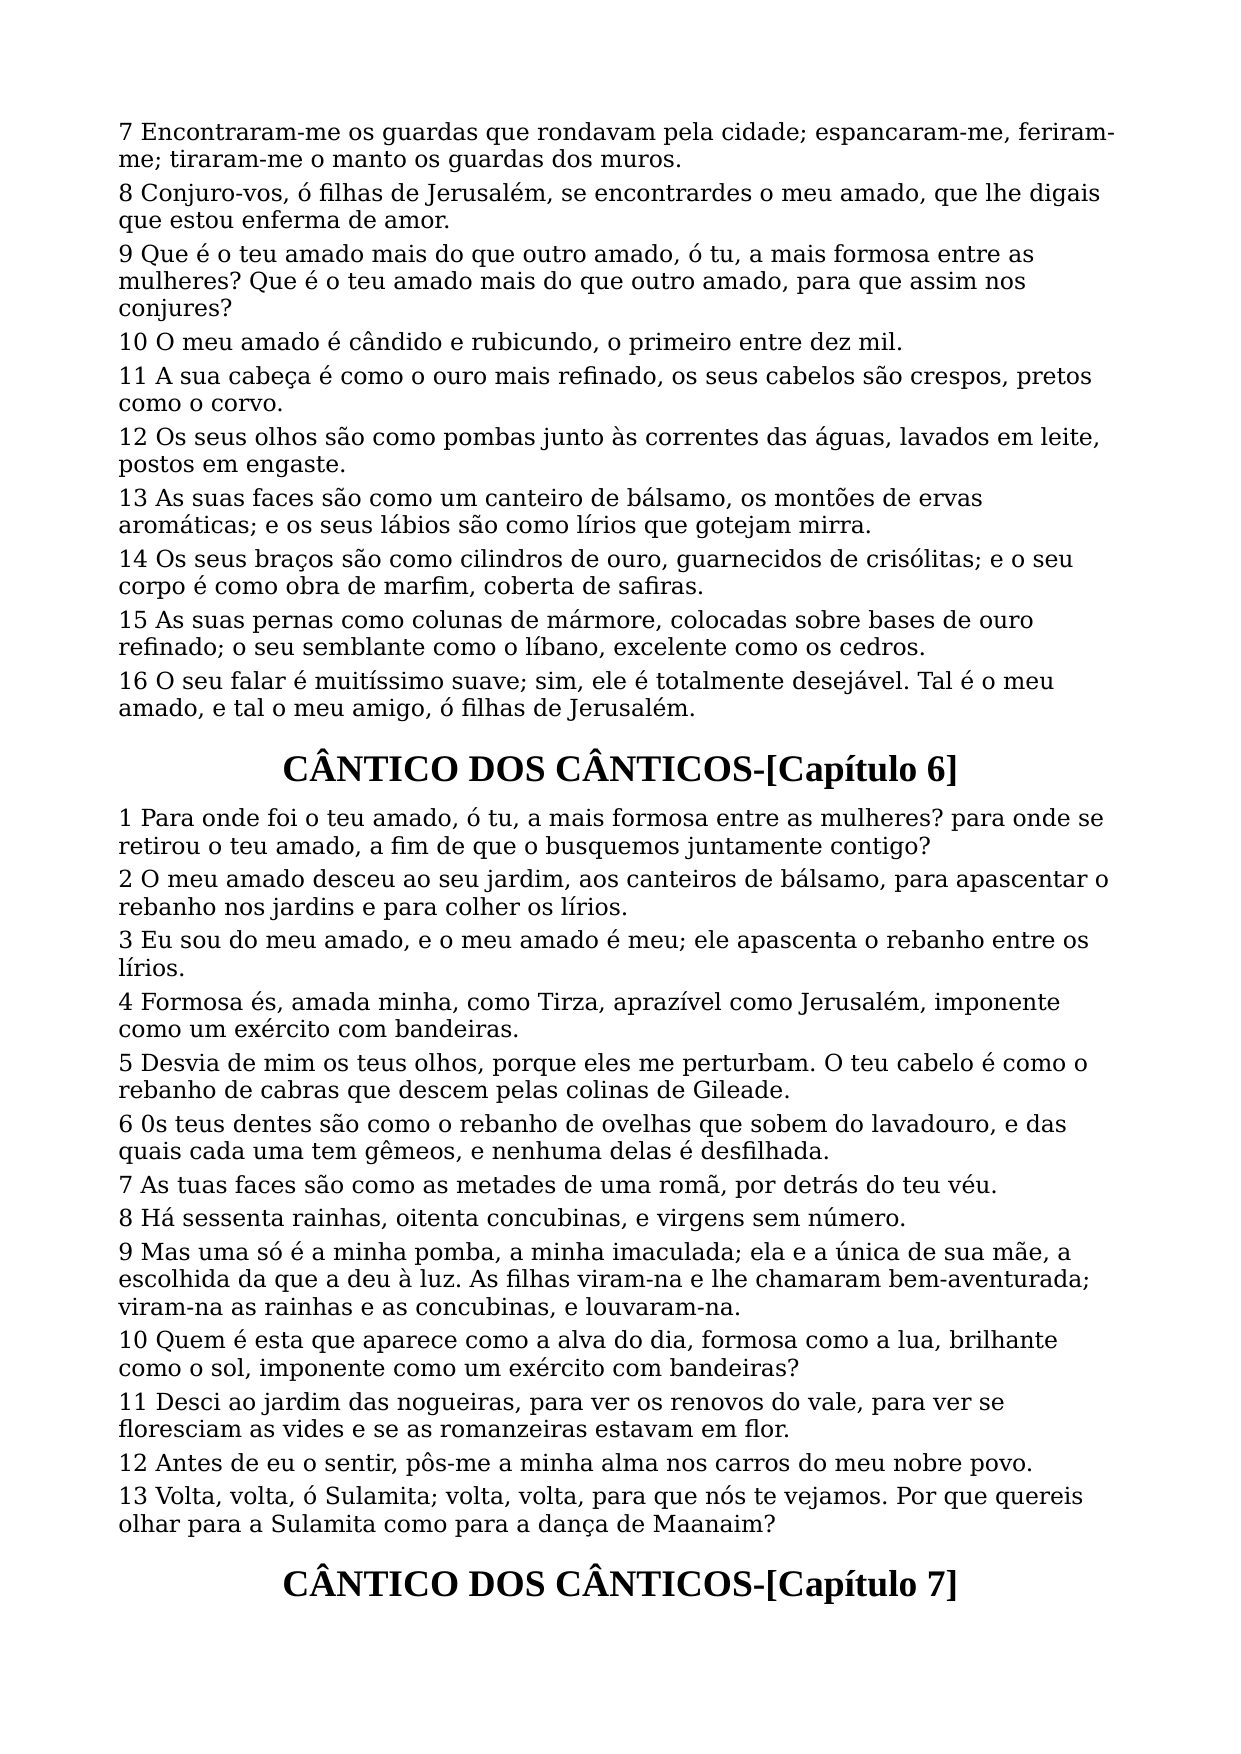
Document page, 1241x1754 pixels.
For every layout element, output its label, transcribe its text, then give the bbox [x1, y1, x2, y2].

subtitle CÂNTICO DOS CÂNTICOS-[Capítulo 6] [118, 746, 1122, 789]
text 10 Quem é esta que aparece como a alva do dia, formosa como a lua, brilhante como o sol, imponente como um exército com bandeiras? [118, 1327, 1122, 1382]
text 16 O seu falar é muitíssimo suave; sim, ele é totalmente desejável. Tal é o meu amado, e tal o meu amigo, ó filhas de Jerusalém. [118, 667, 1122, 722]
text 7 As tuas faces são como as metades de uma romã, por detrás do teu véu. [118, 1171, 1122, 1198]
text 9 Que é o teu amado mais do que outro amado, ó tu, a mais formosa entre as mulheres? Que é o teu amado mais do que outro amado, para que assim nos conjures? [118, 240, 1122, 322]
text 5 Desvia de mim os teus olhos, porque eles me perturbam. O teu cabelo é como o rebanho de cabras que descem pelas colinas de Gileade. [118, 1049, 1122, 1104]
text 13 Volta, volta, ó Sulamita; volta, volta, para que nós te vejamos. Por que quereis olhar para a Sulamita como para a dança de Maanaim? [118, 1483, 1122, 1537]
text 14 Os seus braços são como cilindros de ouro, guarnecidos de crisólitas; e o seu corpo é como obra de marfim, coberta de safiras. [118, 545, 1122, 600]
text 1 Para onde foi o teu amado, ó tu, a mais formosa entre as mulheres? para onde se retirou o teu amado, a fim de que o busquemos juntamente contigo? [118, 805, 1122, 859]
text 11 A sua cabeça é como o ouro mais refinado, os seus cabelos são crespos, pretos como o corvo. [118, 362, 1122, 417]
text 8 Há sessenta rainhas, oitenta concubinas, e virgens sem número. [118, 1205, 1122, 1232]
text 10 O meu amado é cândido e rubicundo, o primeiro entre dez mil. [118, 328, 1122, 356]
text 12 Os seus olhos são como pombas junto às correntes das águas, lavados em leite, postos em engaste. [118, 423, 1122, 478]
text 6 0s teus dentes são como o rebanho de ovelhas que sobem do lavadouro, e das quais cada uma tem gêmeos, e nenhuma delas é desfilhada. [118, 1110, 1122, 1165]
text 4 Formosa és, amada minha, como Tirza, aprazível como Jerusalém, imponente como um exército com bandeiras. [118, 988, 1122, 1043]
text 9 Mas uma só é a minha pomba, a minha imaculada; ela e a única de sua mãe, a escolhida da que a deu à luz. As filhas viram-na e lhe chamaram bem-aventurada; viram-na as rainhas e as concubinas, e louvaram-na. [118, 1239, 1122, 1321]
text 2 O meu amado desceu ao seu jardim, aos canteiros de bálsamo, para apascentar o rebanho nos jardins e para colher os lírios. [118, 866, 1122, 921]
text 8 Conjuro-vos, ó filhas de Jerusalém, se encontrardes o meu amado, que lhe digais que estou enferma de amor. [118, 179, 1122, 234]
text 7 Encontraram-me os guardas que rondavam pela cidade; espancaram-me, feriram-me; tiraram-me o manto os guardas dos muros. [118, 118, 1122, 173]
text 15 As suas pernas como colunas de mármore, colocadas sobre bases de ouro refinado; o seu semblante como o líbano, excelente como os cedros. [118, 606, 1122, 661]
text 11 Desci ao jardim das nogueiras, para ver os renovos do vale, para ver se floresciam as vides e se as romanzeiras estavam em flor. [118, 1388, 1122, 1443]
text 12 Antes de eu o sentir, pôs-me a minha alma nos carros do meu nobre povo. [118, 1449, 1122, 1476]
text 13 As suas faces são como um canteiro de bálsamo, os montões de ervas aromáticas; e os seus lábios são como lírios que gotejam mirra. [118, 484, 1122, 539]
subtitle CÂNTICO DOS CÂNTICOS-[Capítulo 7] [118, 1562, 1122, 1605]
text 3 Eu sou do meu amado, e o meu amado é meu; ele apascenta o rebanho entre os lírios. [118, 927, 1122, 982]
